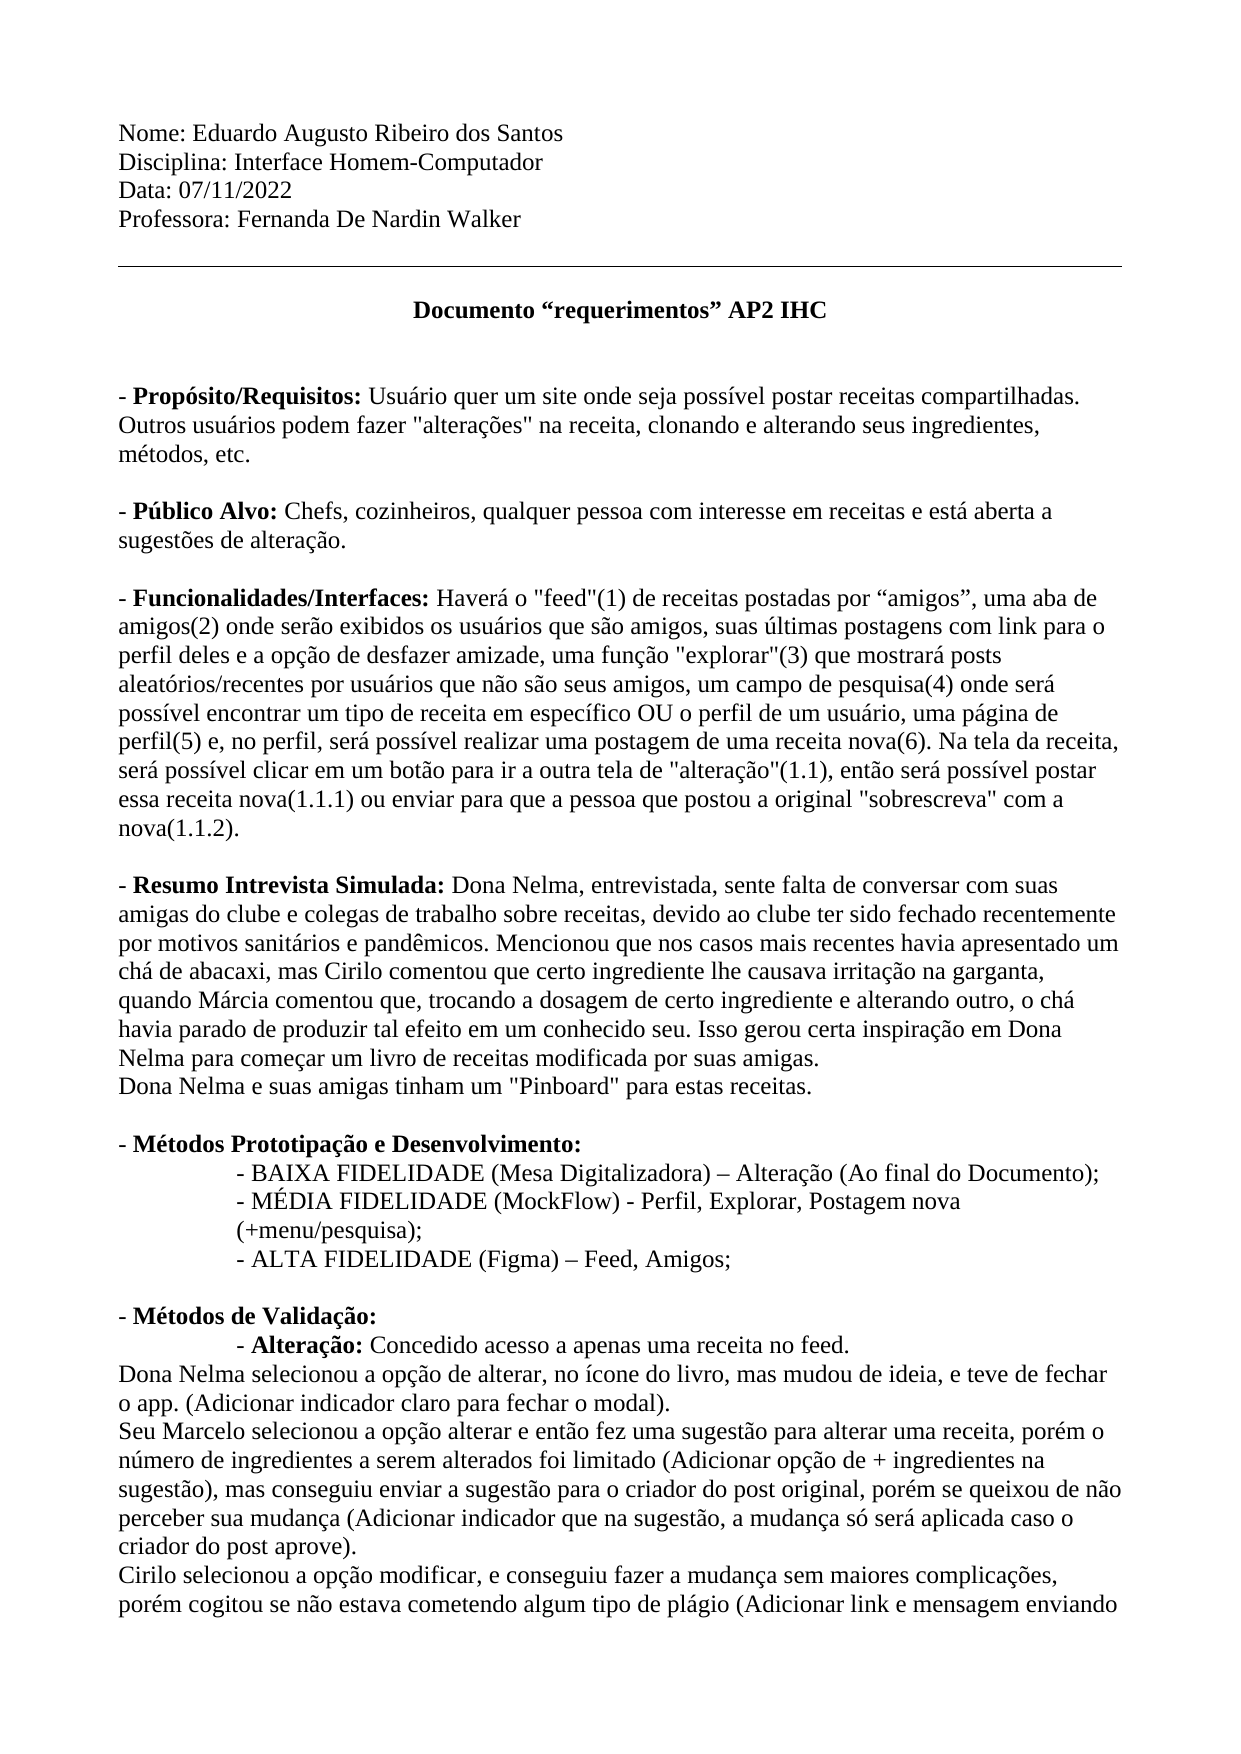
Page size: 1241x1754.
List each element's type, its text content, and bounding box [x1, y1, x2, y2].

text Seu Marcelo selecionou a opção alterar e então fez uma sugestão para alterar uma receita, porém o número de ingredientes a serem alterados foi limitado (Adicionar opção de + ingredientes na sugestão), mas conseguiu enviar a sugestão para o criador do post original, porém se queixou de não perceber sua mudança (Adicionar indicador que na sugestão, a mudança só será aplicada caso o criador do post aprove). [118, 1416, 1122, 1560]
text Dona Nelma selecionou a opção de alterar, no ícone do livro, mas mudou de ideia, e teve de fechar o app. (Adicionar indicador claro para fechar o modal). [118, 1359, 1122, 1416]
text - MÉDIA FIDELIDADE (MockFlow) - Perfil, Explorar, Postagem nova [118, 1186, 1122, 1215]
text - Alteração: Concedido acesso a apenas uma receita no feed. [118, 1330, 1122, 1359]
text - Resumo Intrevista Simulada: Dona Nelma, entrevistada, sente falta de conversar com suas amigas do clube e colegas de trabalho sobre receitas, devido ao clube ter sido fechado recentemente por motivos sanitários e pandêmicos. Mencionou que nos casos mais recentes havia apresentado um chá de abacaxi, mas Cirilo comentou que certo ingrediente lhe causava irritação na garganta, quando Márcia comentou que, trocando a dosagem de certo ingrediente e alterando outro, o chá havia parado de produzir tal efeito em um conhecido seu. Isso gerou certa inspiração em Dona Nelma para começar um livro de receitas modificada por suas amigas. [118, 870, 1122, 1071]
text (+menu/pesquisa); [118, 1215, 1122, 1244]
text Dona Nelma e suas amigas tinham um "Pinboard" para estas receitas. [118, 1071, 1122, 1100]
text - BAIXA FIDELIDADE (Mesa Digitalizadora) – Alteração (Ao final do Documento); [118, 1158, 1122, 1186]
text - Funcionalidades/Interfaces: Haverá o "feed"(1) de receitas postadas por “amigos”, uma aba de amigos(2) onde serão exibidos os usuários que são amigos, suas últimas postagens com link para o perfil deles e a opção de desfazer amizade, uma função "explorar"(3) que mostrará posts aleatórios/recentes por usuários que não são seus amigos, um campo de pesquisa(4) onde será possível encontrar um tipo de receita em específico OU o perfil de um usuário, uma página de perfil(5) e, no perfil, será possível realizar uma postagem de uma receita nova(6). Na tela da receita, será possível clicar em um botão para ir a outra tela de "alteração"(1.1), então será possível postar essa receita nova(1.1.1) ou enviar para que a pessoa que postou a original "sobrescreva" com a nova(1.1.2). [118, 583, 1122, 841]
text - Público Alvo: Chefs, cozinheiros, qualquer pessoa com interesse em receitas e está aberta a sugestões de alteração. [118, 496, 1122, 554]
text Cirilo selecionou a opção modificar, e conseguiu fazer a mudança sem maiores complicações, porém cogitou se não estava cometendo algum tipo de plágio (Adicionar link e mensagem enviando [118, 1560, 1122, 1618]
text - Propósito/Requisitos: Usuário quer um site onde seja possível postar receitas compartilhadas. Outros usuários podem fazer "alterações" na receita, clonando e alterando seus ingredientes, métodos, etc. [118, 381, 1122, 468]
text - Métodos Prototipação e Desenvolvimento: [118, 1129, 1122, 1158]
text - Métodos de Validação: [118, 1301, 1122, 1330]
text Nome: Eduardo Augusto Ribeiro dos Santos Disciplina: Interface Homem-Computador Data: 07/11/2022 Professora: Fernanda De Nardin Walker [118, 118, 1122, 233]
text Documento “requerimentos” AP2 IHC [118, 295, 1122, 324]
text - ALTA FIDELIDADE (Figma) – Feed, Amigos; [118, 1244, 1122, 1273]
